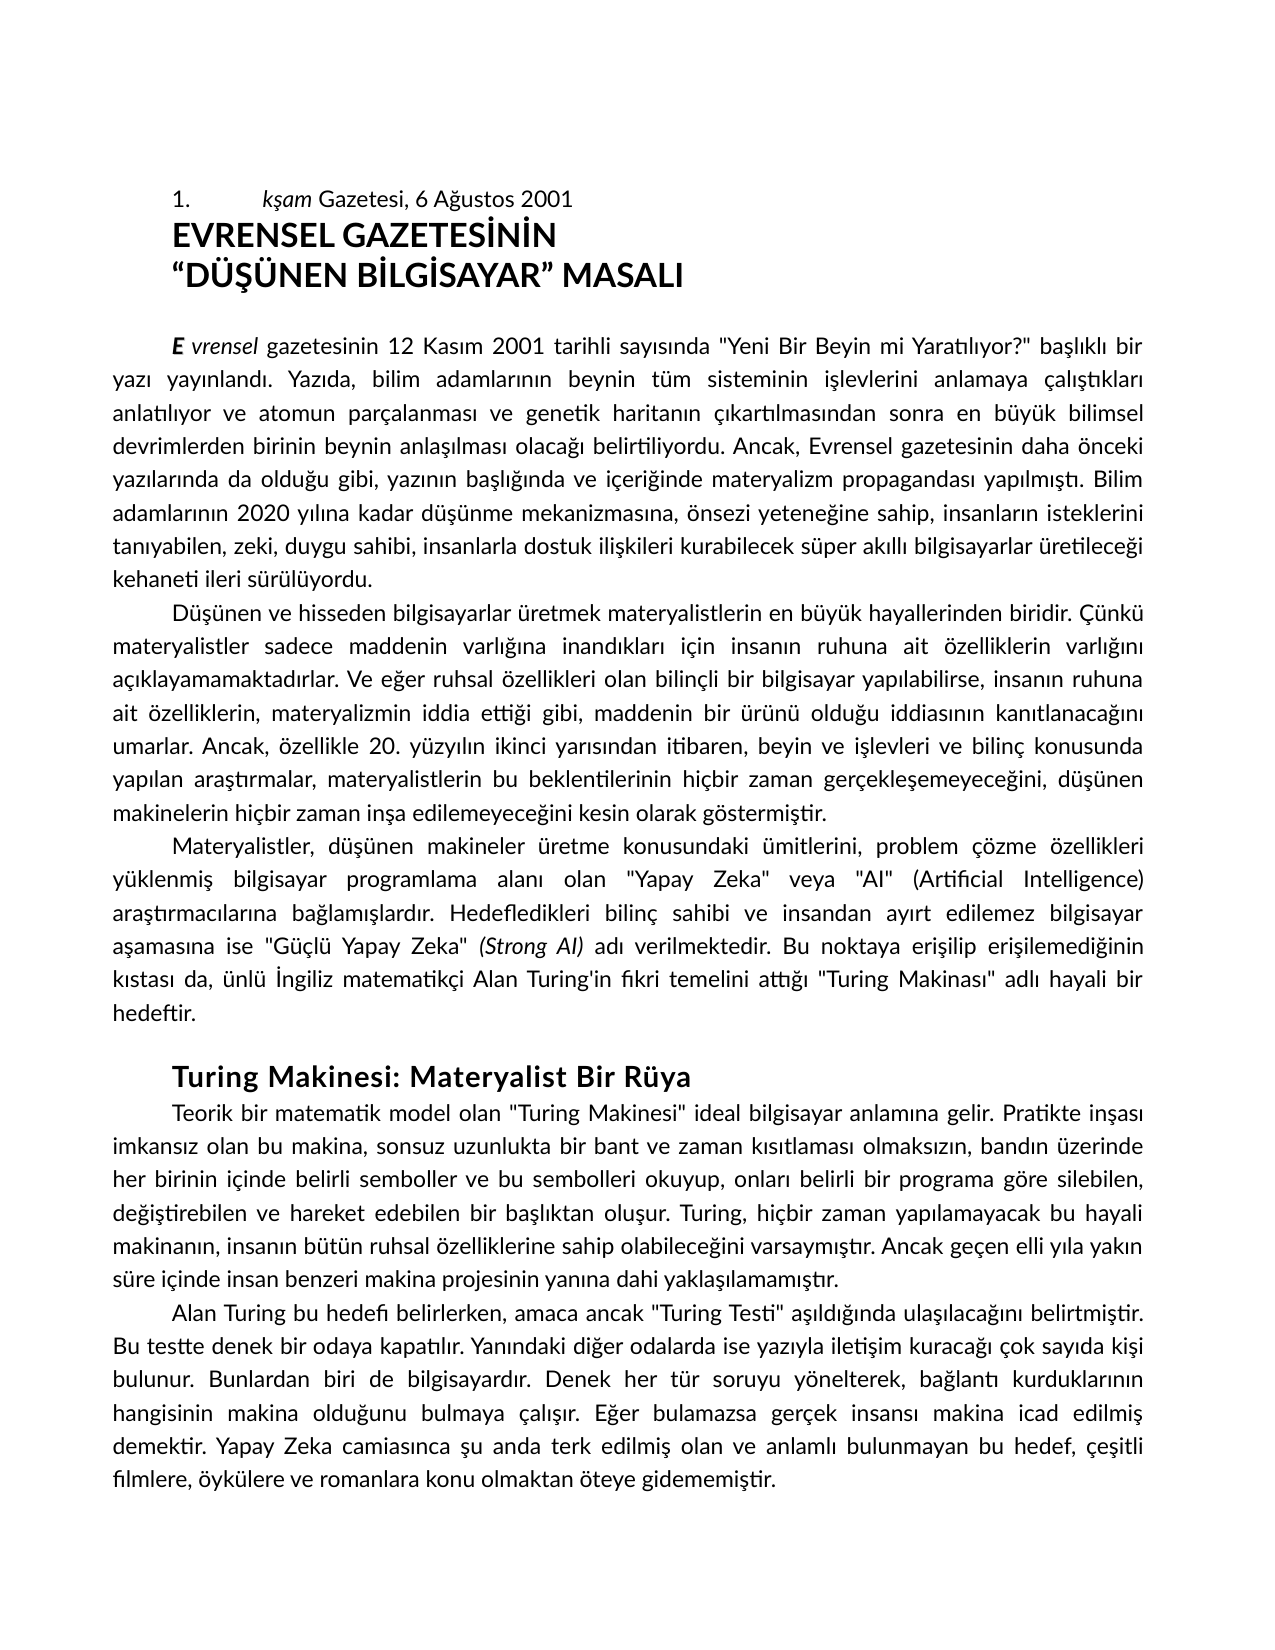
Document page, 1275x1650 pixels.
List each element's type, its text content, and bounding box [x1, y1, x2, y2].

text Alan Turing bu hedefi belirlerken, amaca ancak "Turing Testi" aşıldığında ulaşılacağını belirtmiştir. Bu testte denek bir odaya kapatılır. Yanındaki diğer odalarda ise yazıyla iletişim kuracağı çok sayıda kişi bulunur. Bunlardan biri de bilgisayardır. Denek her tür soruyu yönelterek, bağlantı kurduklarının hangisinin makina olduğunu bulmaya çalışır. Eğer bulamazsa gerçek insansı makina icad edilmiş demektir. Yapay Zeka camiasınca şu anda terk edilmiş olan ve anlamlı bulunmayan bu hedef, çeşitli filmlere, öykülere ve romanlara konu olmaktan öteye gidememiştir. [112, 1294, 1145, 1494]
text Evrensel gazetesinin 12 Kasım 2001 tarihli sayısında "Yeni Bir Beyin mi Yaratılıyor?" başlıklı bir yazı yayınlandı. Yazıda, bilim adamlarının beynin tüm sisteminin işlevlerini anlamaya çalıştıkları anlatılıyor ve atomun parçalanması ve genetik haritanın çıkartılmasından sonra en büyük bilimsel devrimlerden birinin beynin anlaşılması olacağı belirtiliyordu. Ancak, Evrensel gazetesinin daha önceki yazılarında da olduğu gibi, yazının başlığında ve içeriğinde materyalizm propagandası yapılmıştı. Bilim adamlarının 2020 yılına kadar düşünme mekanizmasına, önsezi yeteneğine sahip, insanların isteklerini tanıyabilen, zeki, duygu sahibi, insanlarla dostuk ilişkileri kurabilecek süper akıllı bilgisayarlar üretileceği kehaneti ileri sürülüyordu. [112, 328, 1145, 594]
text Teorik bir matematik model olan "Turing Makinesi" ideal bilgisayar anlamına gelir. Pratikte inşası imkansız olan bu makina, sonsuz uzunlukta bir bant ve zaman kısıtlaması olmaksızın, bandın üzerinde her birinin içinde belirli semboller ve bu sembolleri okuyup, onları belirli bir programa göre silebilen, değiştirebilen ve hareket edebilen bir başlıktan oluşur. Turing, hiçbir zaman yapılamayacak bu hayali makinanın, insanın bütün ruhsal özelliklerine sahip olabileceğini varsaymıştır. Ancak geçen elli yıla yakın süre içinde insan benzeri makina projesinin yanına dahi yaklaşılamamıştır. [112, 1094, 1145, 1294]
text EVRENSEL GAZETESİNİN [112, 214, 1145, 254]
text Düşünen ve hisseden bilgisayarlar üretmek materyalistlerin en büyük hayallerinden biridir. Çünkü materyalistler sadece maddenin varlığına inandıkları için insanın ruhuna ait özelliklerin varlığını açıklayamamaktadırlar. Ve eğer ruhsal özellikleri olan bilinçli bir bilgisayar yapılabilirse, insanın ruhuna ait özelliklerin, materyalizmin iddia ettiği gibi, maddenin bir ürünü olduğu iddiasının kanıtlanacağını umarlar. Ancak, özellikle 20. yüzyılın ikinci yarısından itibaren, beyin ve işlevleri ve bilinç konusunda yapılan araştırmalar, materyalistlerin bu beklentilerinin hiçbir zaman gerçekleşemeyeceğini, düşünen makinelerin hiçbir zaman inşa edilemeyeceğini kesin olarak göstermiştir. [112, 594, 1145, 828]
list kşam Gazetesi, 6 Ağustos 2001 [112, 181, 1145, 214]
text “DÜŞÜNEN BİLGİSAYAR” MASALI [112, 254, 1145, 294]
text Turing Makinesi: Materyalist Bir Rüya [112, 1061, 1145, 1094]
text Materyalistler, düşünen makineler üretme konusundaki ümitlerini, problem çözme özellikleri yüklenmiş bilgisayar programlama alanı olan "Yapay Zeka" veya "AI" (Artificial Intelligence) araştırmacılarına bağlamışlardır. Hedefledikleri bilinç sahibi ve insandan ayırt edilemez bilgisayar aşamasına ise "Güçlü Yapay Zeka" (Strong AI) adı verilmektedir. Bu noktaya erişilip erişilemediğinin kıstası da, ünlü İngiliz matematikçi Alan Turing'in fikri temelini attığı "Turing Makinası" adlı hayali bir hedeftir. [112, 828, 1145, 1028]
